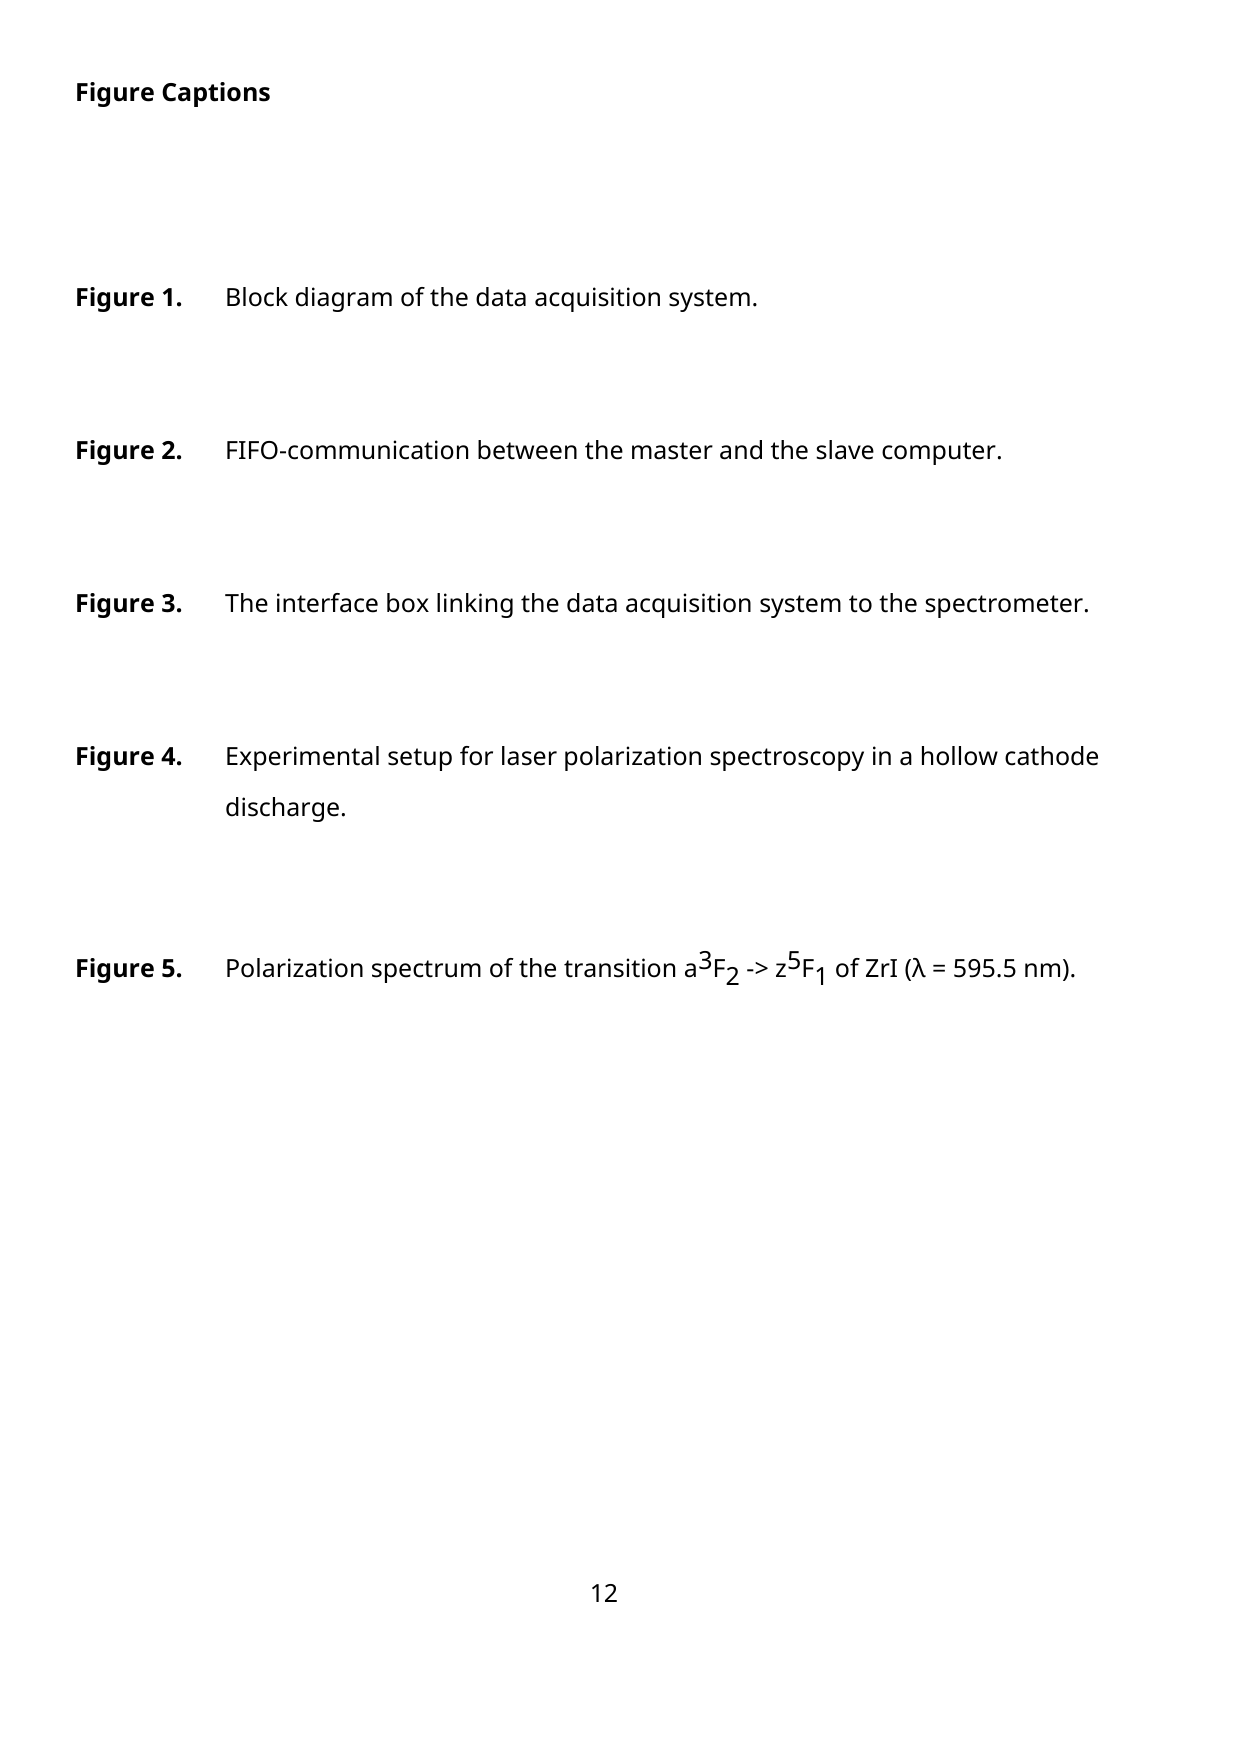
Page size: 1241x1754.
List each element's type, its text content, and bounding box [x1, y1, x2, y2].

text Figure 1. Block diagram of the data acquisition system. [75, 279, 1165, 313]
text Figure Captions [75, 75, 1165, 109]
text Figure 5. Polarization spectrum of the transition a3F2 -> z5F1 of ZrI (λ = 595.5 nm). [75, 943, 1165, 992]
text Figure 2. FIFO-communication between the master and the slave computer. [75, 432, 1165, 466]
text Figure 3. The interface box linking the data acquisition system to the spectrometer. [75, 585, 1165, 619]
text Figure 4. Experimental setup for laser polarization spectroscopy in a hollow cathode discharge. [75, 738, 1165, 824]
